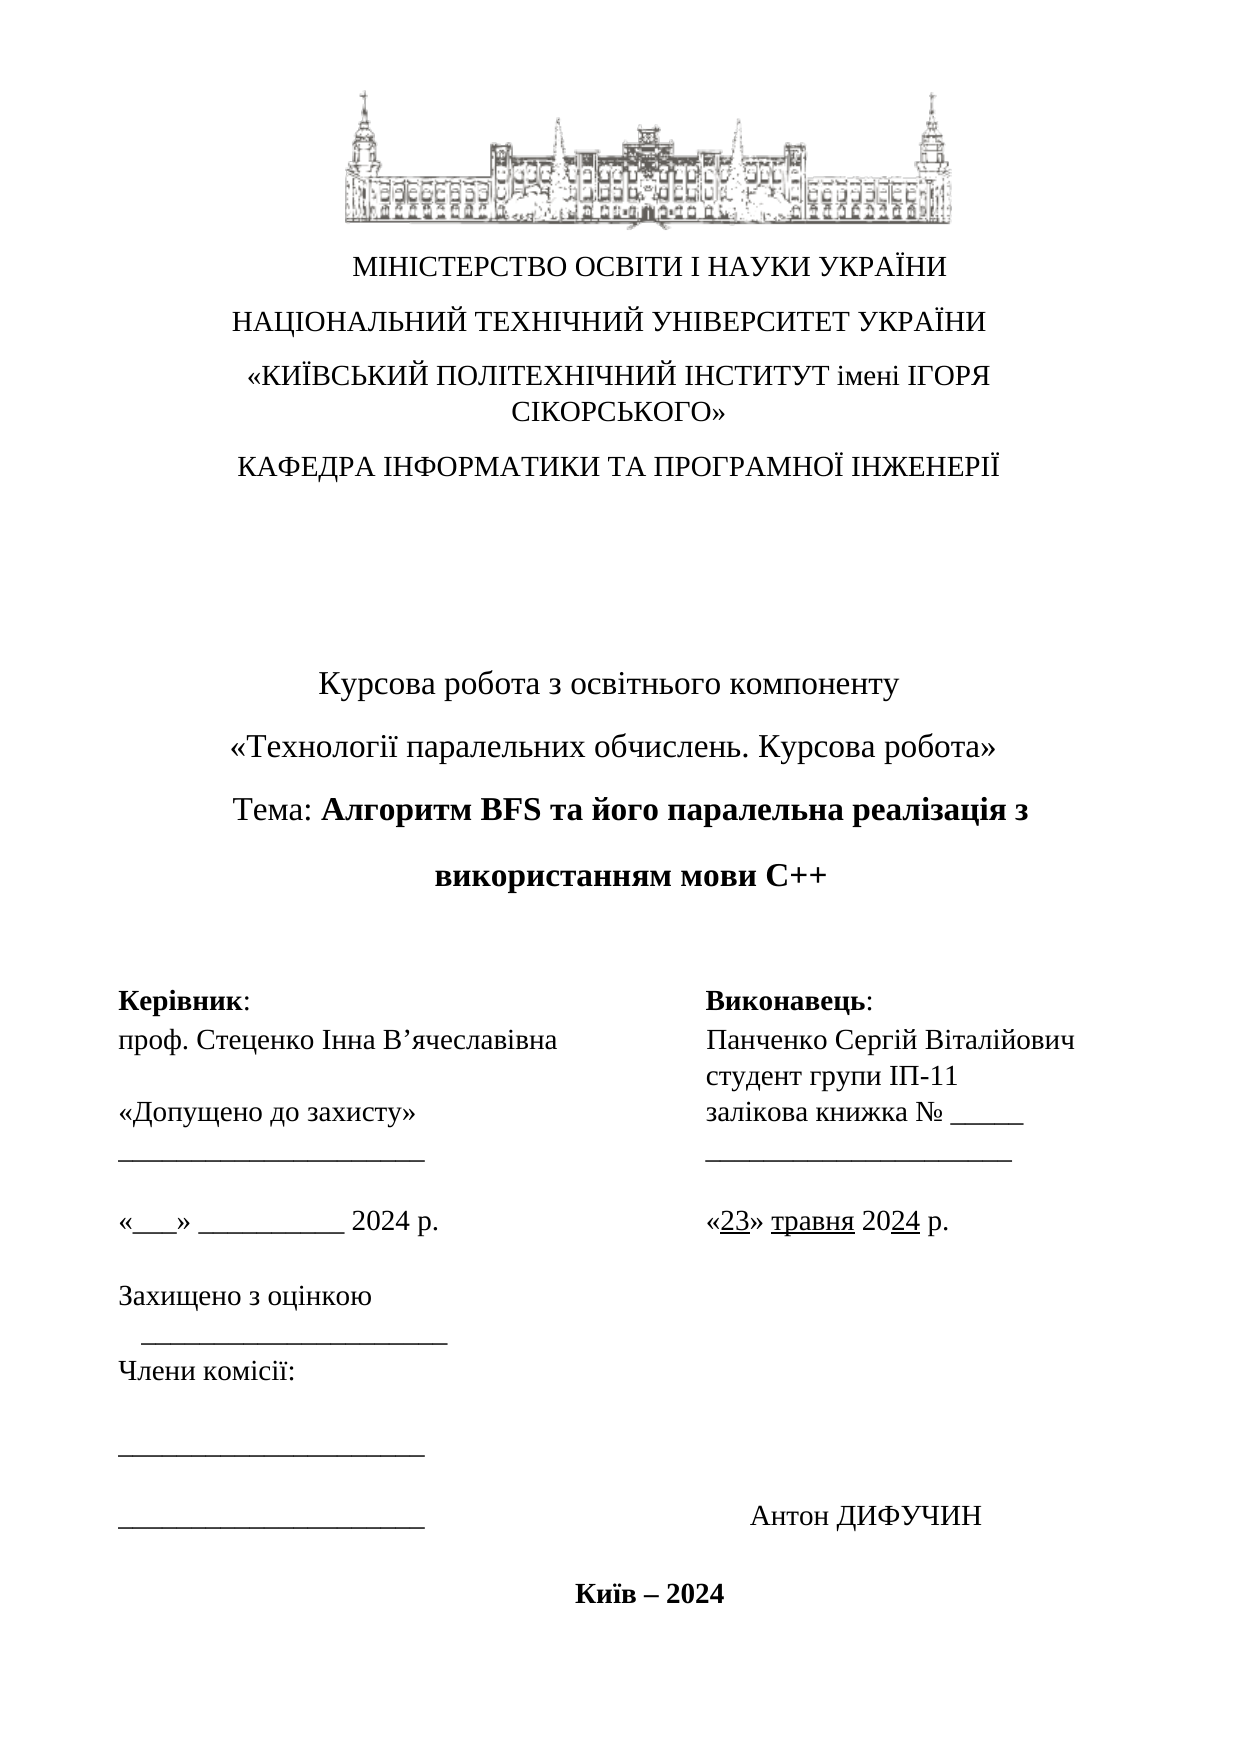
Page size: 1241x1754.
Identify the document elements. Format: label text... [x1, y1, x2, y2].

text проф. Стеценко Інна В’ячеславівна Панченко Сергій Віталійович [118, 1022, 1181, 1055]
text _____________________ Антон ДИФУЧИН [118, 1498, 1181, 1532]
text МІНІСТЕРСТВО ОСВІТИ І НАУКИ УКРАЇНИ [118, 249, 1181, 283]
text Курсова робота з освітнього компоненту [118, 663, 1100, 701]
text КАФЕДРА ІНФОРМАТИКИ ТА ПРОГРАМНОЇ ІНЖЕНЕРІЇ [137, 449, 1101, 483]
text _____________________ _____________________ [118, 1131, 1181, 1164]
text «Технології паралельних обчислень. Курсова робота» [118, 726, 1100, 764]
picture [344, 88, 956, 233]
text «Допущено до захисту» залікова книжка № _____ [118, 1094, 1181, 1128]
text Керівник: Виконавець: [118, 983, 1181, 1016]
text Київ – 2024 [118, 1577, 1181, 1610]
text Члени комісії: [118, 1353, 1181, 1387]
text студент групи ІП-11 [118, 1058, 1181, 1092]
text «___» __________ 2024 р. «23» травня 2024 р. [118, 1203, 1181, 1237]
text _____________________ [118, 1426, 1181, 1459]
text «КИЇВСЬКИЙ ПОЛІТЕХНІЧНИЙ ІНСТИТУТ імені ІГОРЯ СІКОРСЬКОГО» [137, 358, 1101, 428]
text _____________________ [141, 1314, 694, 1348]
text Тема: Алгоритм BFS та його паралельна реалізація з використанням мови С++ [232, 789, 1181, 895]
text НАЦІОНАЛЬНИЙ ТЕХНІЧНИЙ УНІВЕРСИТЕТ УКРАЇНИ [118, 304, 1100, 337]
text Захищено з оцінкою [118, 1278, 1181, 1312]
